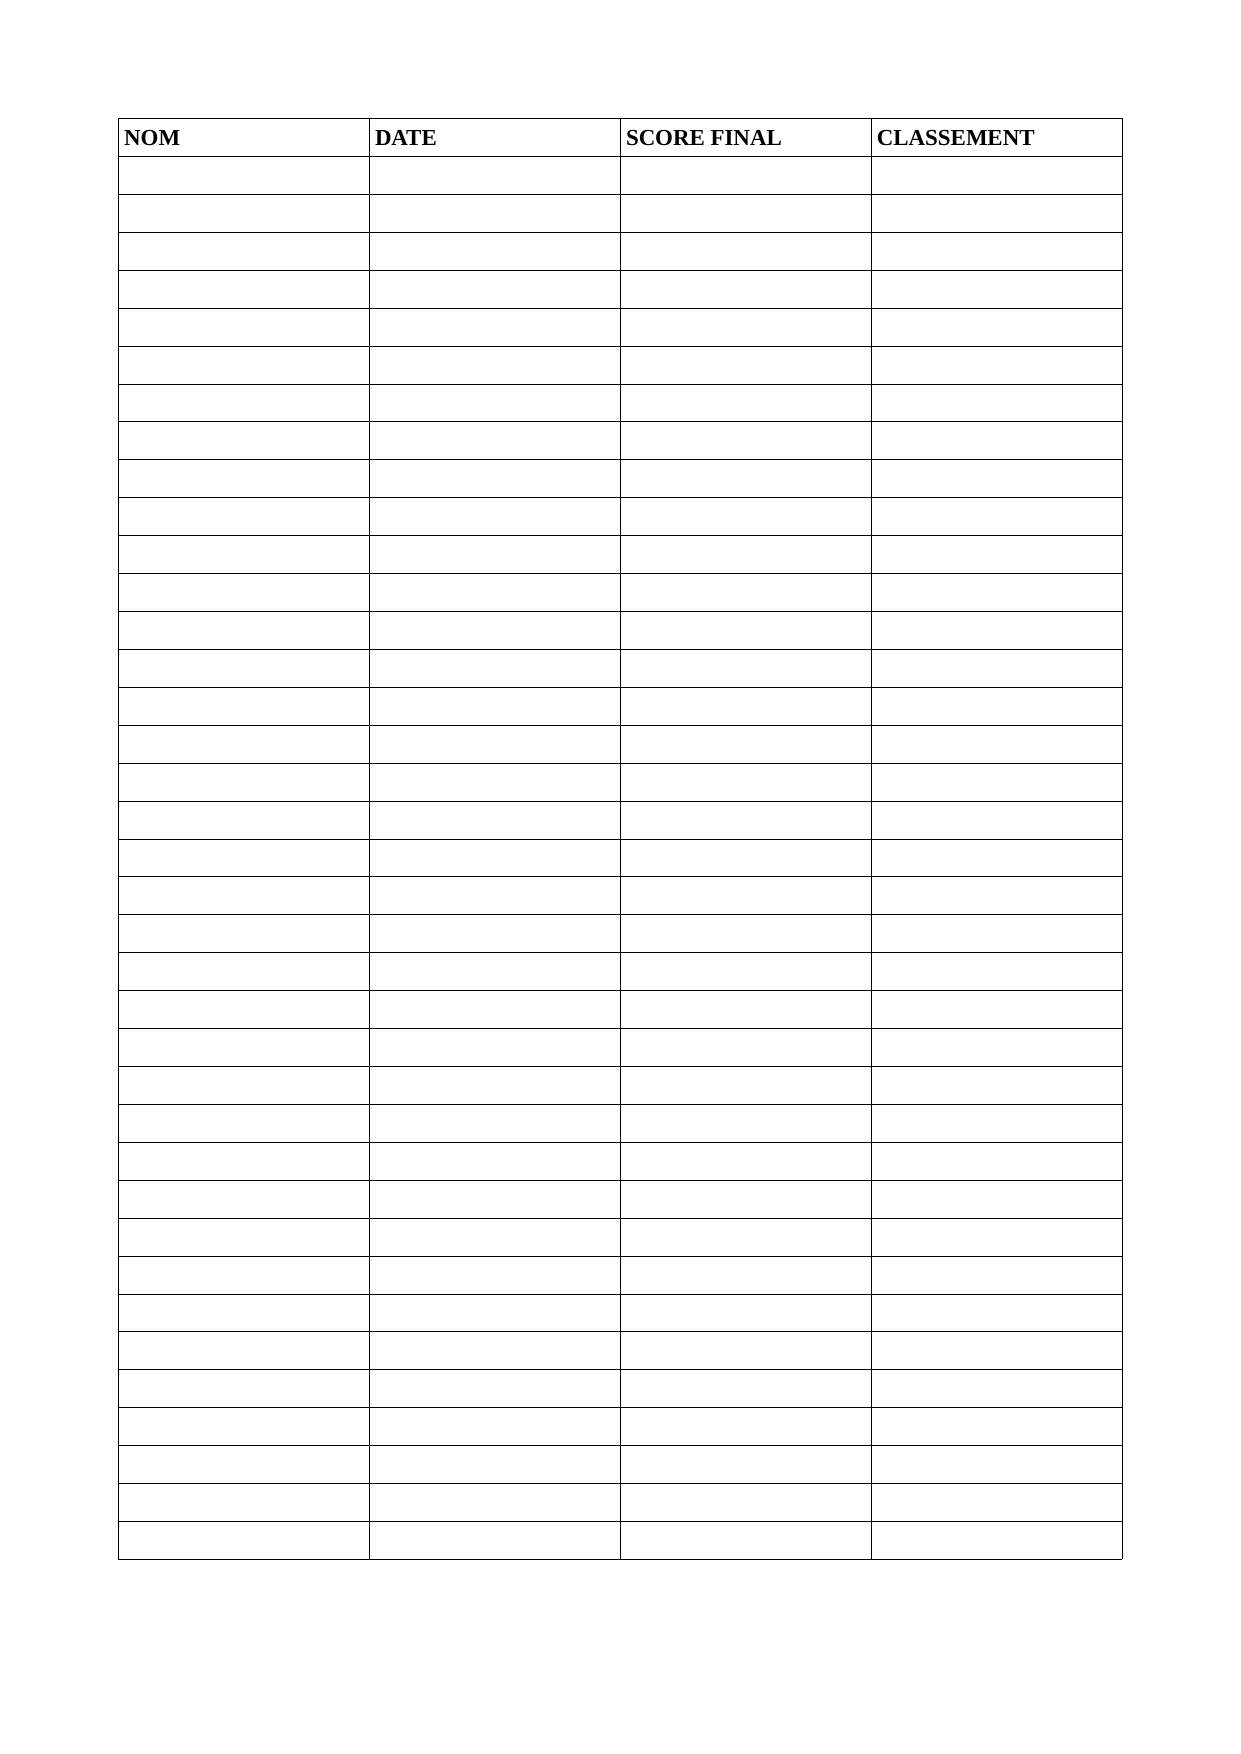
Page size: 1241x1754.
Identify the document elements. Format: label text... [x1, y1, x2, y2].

table_cell [621, 1408, 871, 1445]
table_cell [370, 877, 620, 914]
table_cell [872, 195, 1122, 232]
table_cell [621, 1370, 871, 1407]
table_cell [621, 764, 871, 801]
table_cell [370, 1181, 620, 1218]
table_cell [119, 764, 369, 801]
table_cell [872, 574, 1122, 611]
table_cell [370, 1484, 620, 1521]
table_cell [370, 309, 620, 346]
table_cell [621, 1295, 871, 1331]
table_cell [119, 1029, 369, 1066]
table_cell [119, 574, 369, 611]
table_cell [119, 953, 369, 990]
table_cell [370, 1257, 620, 1293]
table_cell [119, 157, 369, 194]
table_cell [119, 726, 369, 763]
table_cell [119, 422, 369, 459]
table_cell [370, 764, 620, 801]
table_cell [370, 650, 620, 687]
table_cell [872, 1105, 1122, 1142]
table_cell [621, 1105, 871, 1142]
table_cell [621, 1522, 871, 1559]
table_cell [119, 877, 369, 914]
table_cell [119, 195, 369, 232]
table_cell [370, 1143, 620, 1180]
table_cell [119, 688, 369, 725]
table_cell [621, 1029, 871, 1066]
table_cell [370, 498, 620, 535]
table_cell [119, 1332, 369, 1369]
table_cell [119, 385, 369, 421]
table_cell [872, 1295, 1122, 1331]
table_cell [872, 1446, 1122, 1483]
table_cell [872, 1143, 1122, 1180]
table_cell [370, 726, 620, 763]
table_cell [872, 1370, 1122, 1407]
table_cell [872, 802, 1122, 838]
table_cell [872, 1029, 1122, 1066]
table_cell [872, 271, 1122, 308]
table_cell [872, 385, 1122, 421]
table_cell [621, 688, 871, 725]
table_cell [119, 802, 369, 838]
table_cell [872, 1332, 1122, 1369]
table_cell [119, 1067, 369, 1104]
table_cell [370, 1446, 620, 1483]
table_cell [370, 1408, 620, 1445]
table_cell [621, 1332, 871, 1369]
table_cell [872, 1067, 1122, 1104]
table_cell [370, 157, 620, 194]
table_cell [621, 650, 871, 687]
table_cell [621, 422, 871, 459]
table_cell [872, 1522, 1122, 1559]
table_cell [370, 953, 620, 990]
table_cell [872, 422, 1122, 459]
table_cell [370, 1105, 620, 1142]
table_cell [621, 1446, 871, 1483]
table_cell [370, 915, 620, 952]
table_cell [119, 309, 369, 346]
table_header SCORE FINAL [621, 119, 871, 156]
table_cell [119, 1219, 369, 1256]
table_cell [621, 460, 871, 497]
table_cell [872, 650, 1122, 687]
table_cell [621, 309, 871, 346]
table_cell [621, 574, 871, 611]
table_cell [119, 1408, 369, 1445]
table_header NOM [119, 119, 369, 156]
table_cell [119, 1143, 369, 1180]
table_cell [370, 1029, 620, 1066]
table_cell [872, 157, 1122, 194]
table_cell [872, 1257, 1122, 1293]
table_cell [370, 802, 620, 838]
table_cell [370, 991, 620, 1028]
table_cell [119, 536, 369, 573]
table_cell [621, 877, 871, 914]
table_cell [119, 1370, 369, 1407]
table_cell [119, 650, 369, 687]
table_cell [370, 1522, 620, 1559]
table_cell [621, 498, 871, 535]
table_cell [621, 915, 871, 952]
table_cell [370, 1219, 620, 1256]
table_cell [621, 1143, 871, 1180]
table_cell [119, 991, 369, 1028]
table_cell [370, 195, 620, 232]
table_cell [370, 574, 620, 611]
table_cell [872, 536, 1122, 573]
table_cell [872, 726, 1122, 763]
table_cell [119, 840, 369, 876]
table_cell [621, 271, 871, 308]
table_cell [370, 233, 620, 270]
table_cell [119, 347, 369, 383]
table_cell [872, 460, 1122, 497]
table_cell [370, 536, 620, 573]
table_cell [621, 1219, 871, 1256]
table_cell [872, 612, 1122, 649]
table_cell [872, 688, 1122, 725]
table_cell [119, 612, 369, 649]
table_cell [119, 1295, 369, 1331]
table_cell [621, 1257, 871, 1293]
table_cell [621, 953, 871, 990]
table_cell [621, 195, 871, 232]
table_cell [621, 347, 871, 383]
table_cell [370, 347, 620, 383]
table_cell [621, 802, 871, 838]
table_cell [370, 1370, 620, 1407]
table_cell [370, 385, 620, 421]
table_cell [119, 1181, 369, 1218]
table_cell [119, 498, 369, 535]
table_cell [119, 1105, 369, 1142]
table_cell [872, 1484, 1122, 1521]
table_cell [621, 157, 871, 194]
table_cell [621, 1484, 871, 1521]
table_cell [872, 991, 1122, 1028]
table_cell [119, 1522, 369, 1559]
table_cell [872, 498, 1122, 535]
table_cell [370, 1067, 620, 1104]
table_cell [119, 915, 369, 952]
table_cell [370, 1332, 620, 1369]
table_cell [370, 612, 620, 649]
table_cell [370, 1295, 620, 1331]
table_cell [621, 612, 871, 649]
table_cell [119, 460, 369, 497]
table_cell [872, 840, 1122, 876]
table_cell [872, 1181, 1122, 1218]
table_cell [872, 309, 1122, 346]
table_cell [119, 233, 369, 270]
table_cell [621, 1181, 871, 1218]
table_cell [872, 915, 1122, 952]
table_header DATE [370, 119, 620, 156]
table_cell [872, 1219, 1122, 1256]
table_cell [621, 991, 871, 1028]
table_cell [621, 385, 871, 421]
table_cell [119, 1446, 369, 1483]
table_cell [621, 726, 871, 763]
table_cell [872, 764, 1122, 801]
table_cell [872, 953, 1122, 990]
table_cell [370, 460, 620, 497]
table_cell [872, 1408, 1122, 1445]
table_cell [621, 233, 871, 270]
table_cell [370, 688, 620, 725]
table_cell [119, 271, 369, 308]
table_cell [119, 1257, 369, 1293]
table_header CLASSEMENT [872, 119, 1122, 156]
table_cell [370, 422, 620, 459]
table_cell [621, 1067, 871, 1104]
table_cell [872, 233, 1122, 270]
table_cell [621, 536, 871, 573]
table_cell [872, 877, 1122, 914]
table_cell [119, 1484, 369, 1521]
table_cell [370, 271, 620, 308]
table_cell [872, 347, 1122, 383]
table_cell [621, 840, 871, 876]
table_cell [370, 840, 620, 876]
